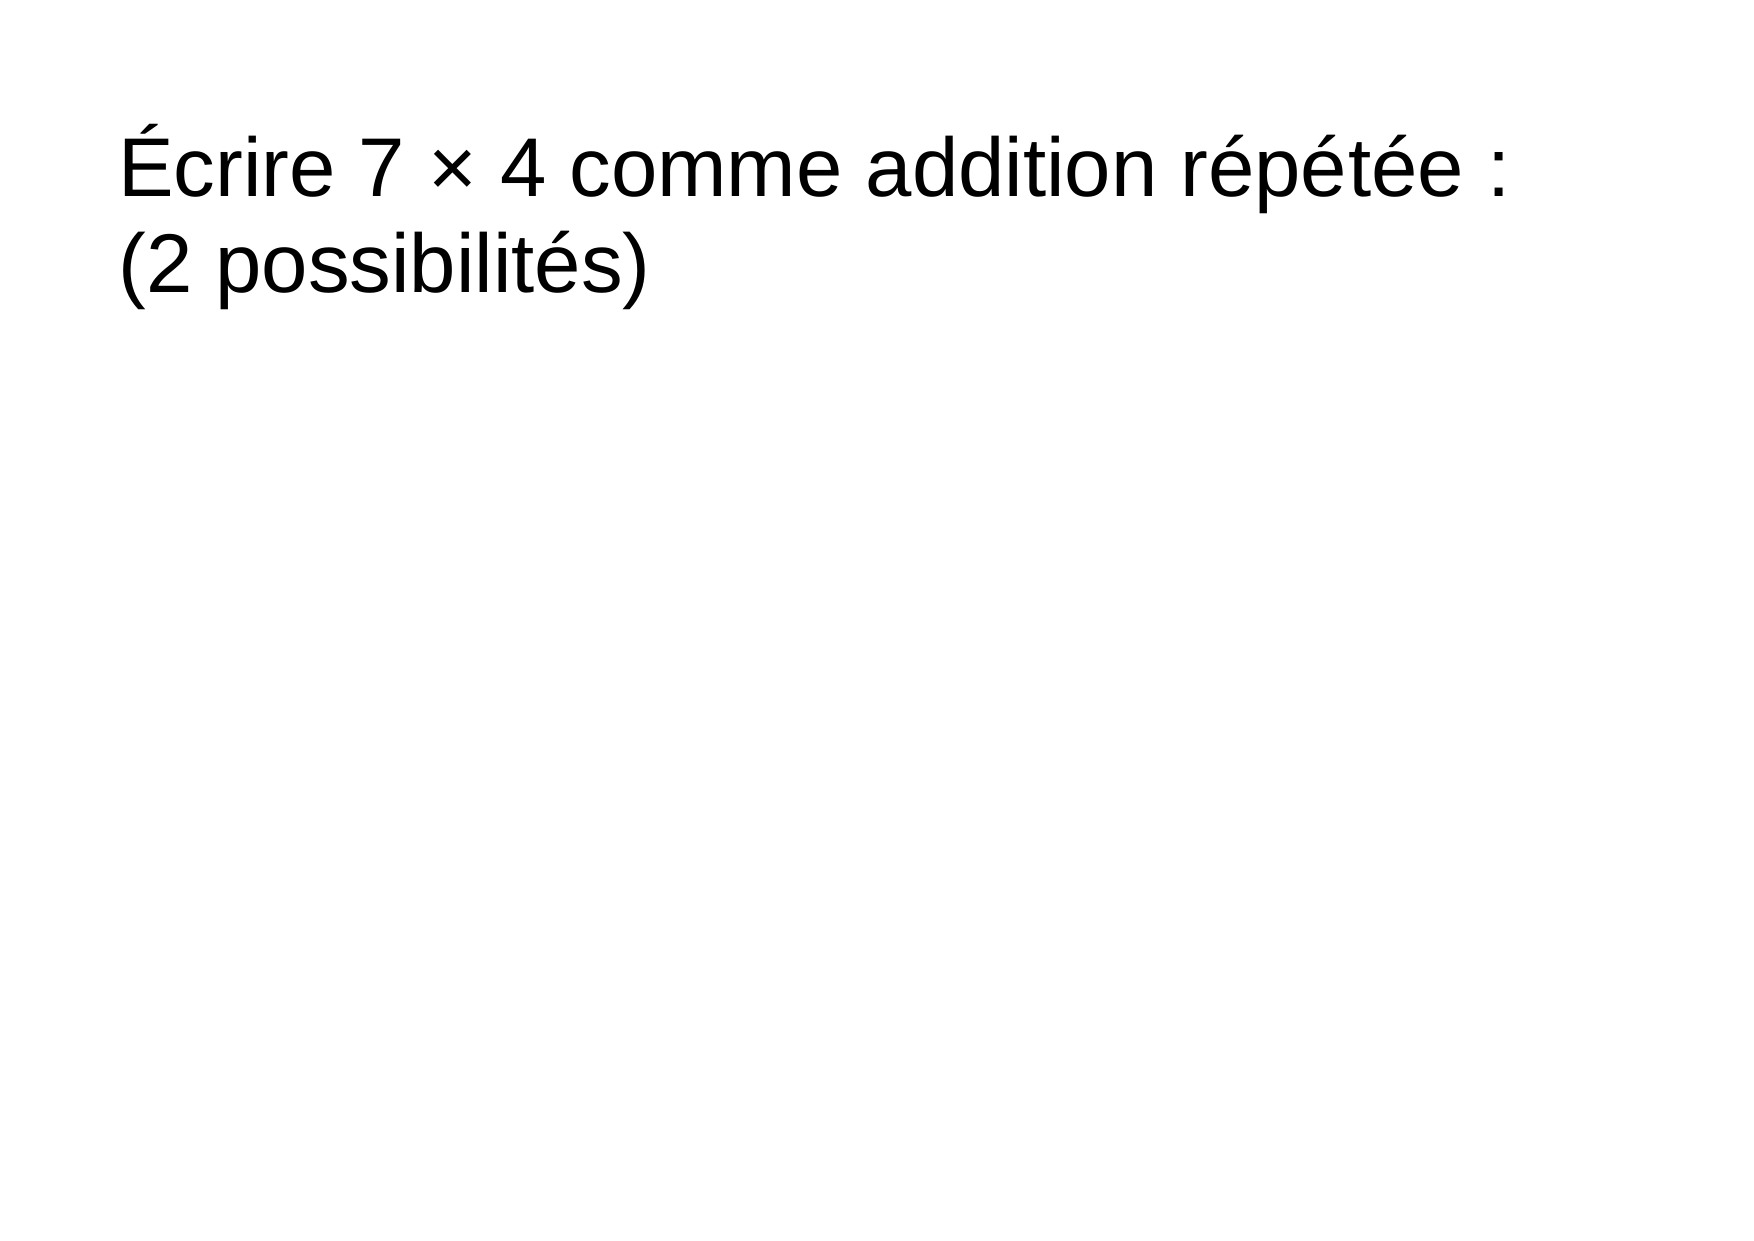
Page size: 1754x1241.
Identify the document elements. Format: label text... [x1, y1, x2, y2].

text Écrire 7 × 4 comme addition répétée : (2 possibilités) [118, 118, 1636, 310]
